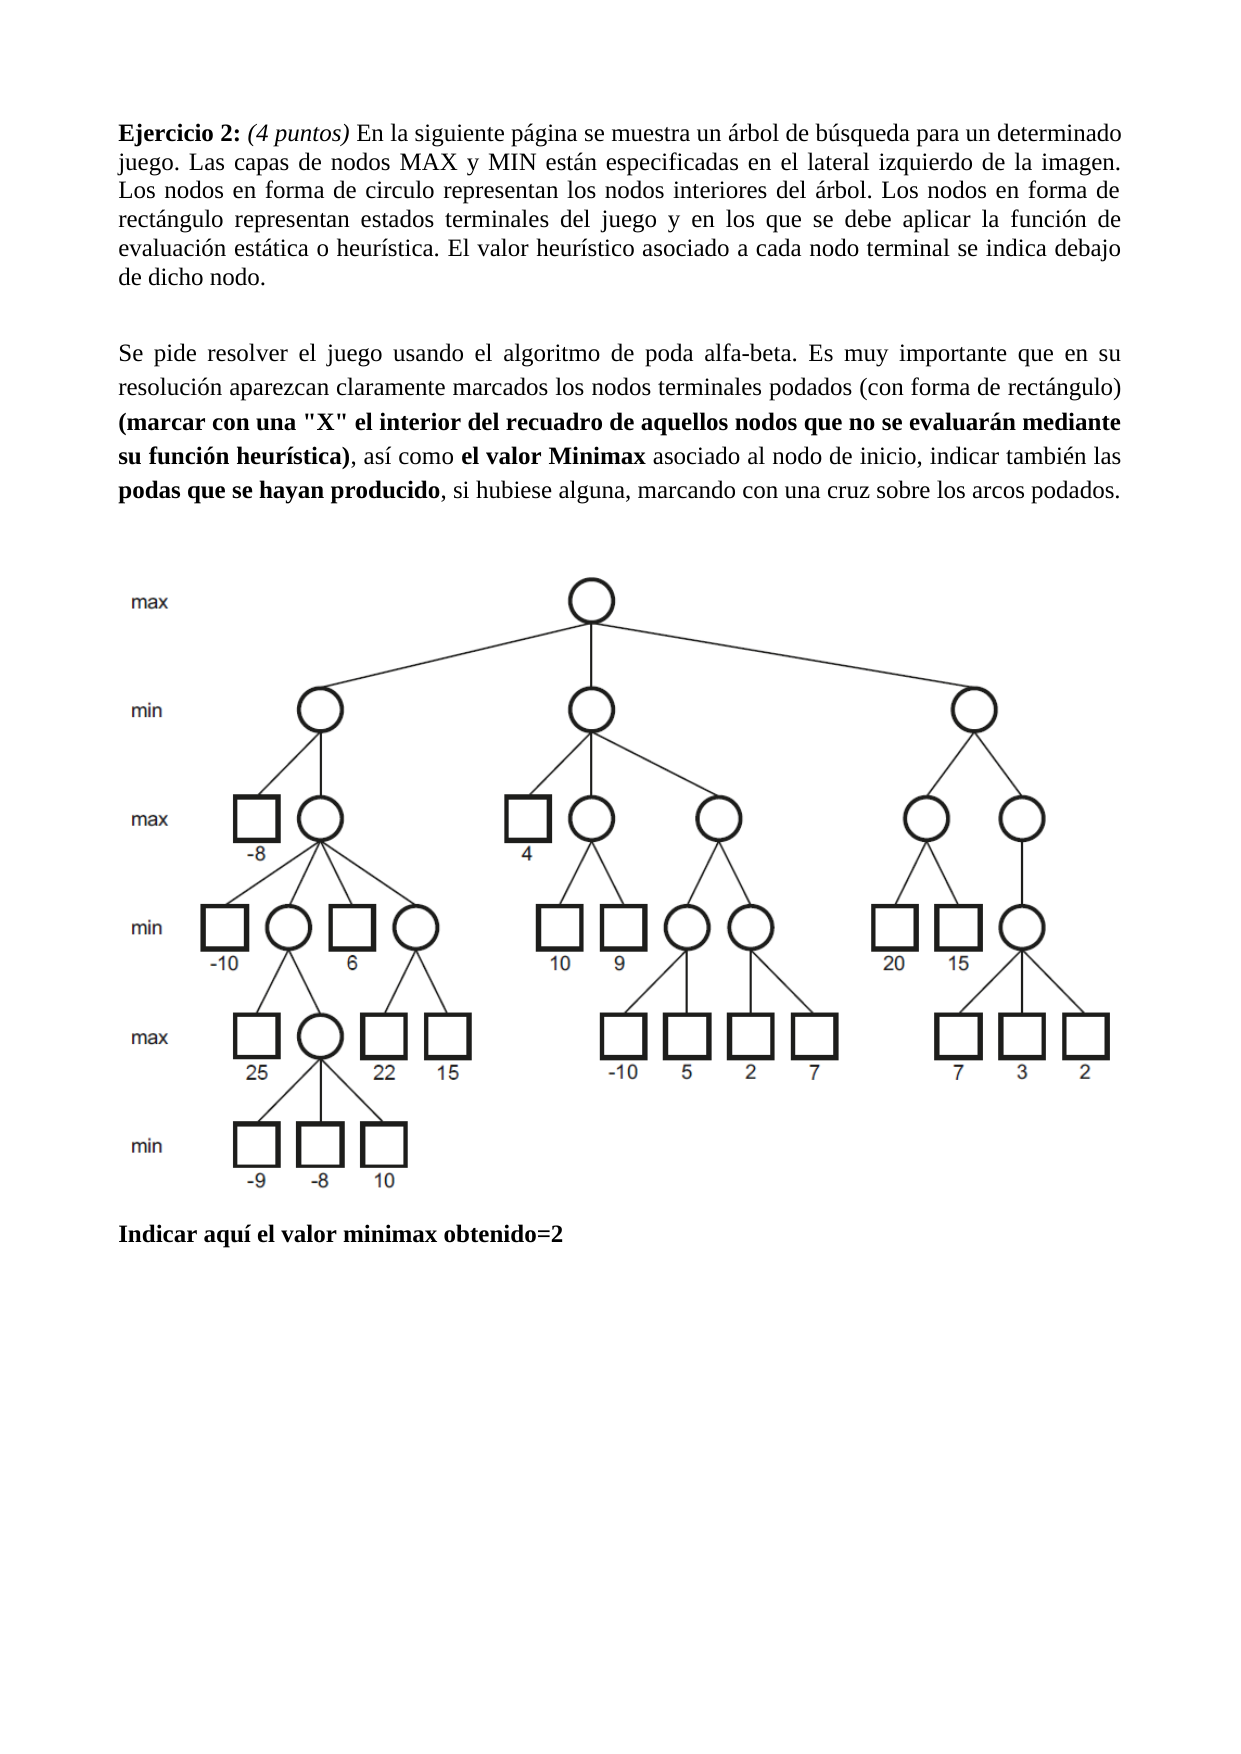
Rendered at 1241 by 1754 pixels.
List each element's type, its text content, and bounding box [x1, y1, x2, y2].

picture [118, 551, 1123, 1207]
text Ejercicio 2: (4 puntos) En la siguiente página se muestra un árbol de búsqueda para un determinado juego. Las capas de nodos MAX y MIN están especificadas en el lateral izquierdo de la imagen. Los nodos en forma de circulo representan los nodos interiores del árbol. Los nodos en forma de rectángulo representan estados terminales del juego y en los que se debe aplicar la función de evaluación estática o heurística. El valor heurístico asociado a cada nodo terminal se indica debajo de dicho nodo. [118, 118, 1122, 291]
text Se pide resolver el juego usando el algoritmo de poda alfa-beta. Es muy importante que en su resolución aparezcan claramente marcados los nodos terminales podados (con forma de rectángulo) (marcar con una "X" el interior del recuadro de aquellos nodos que no se evaluarán mediante su función heurística), así como el valor Minimax asociado al nodo de inicio, indicar también las podas que se hayan producido, si hubiese alguna, marcando con una cruz sobre los arcos podados. [118, 338, 1122, 504]
text Indicar aquí el valor minimax obtenido=2 [118, 1219, 1122, 1247]
